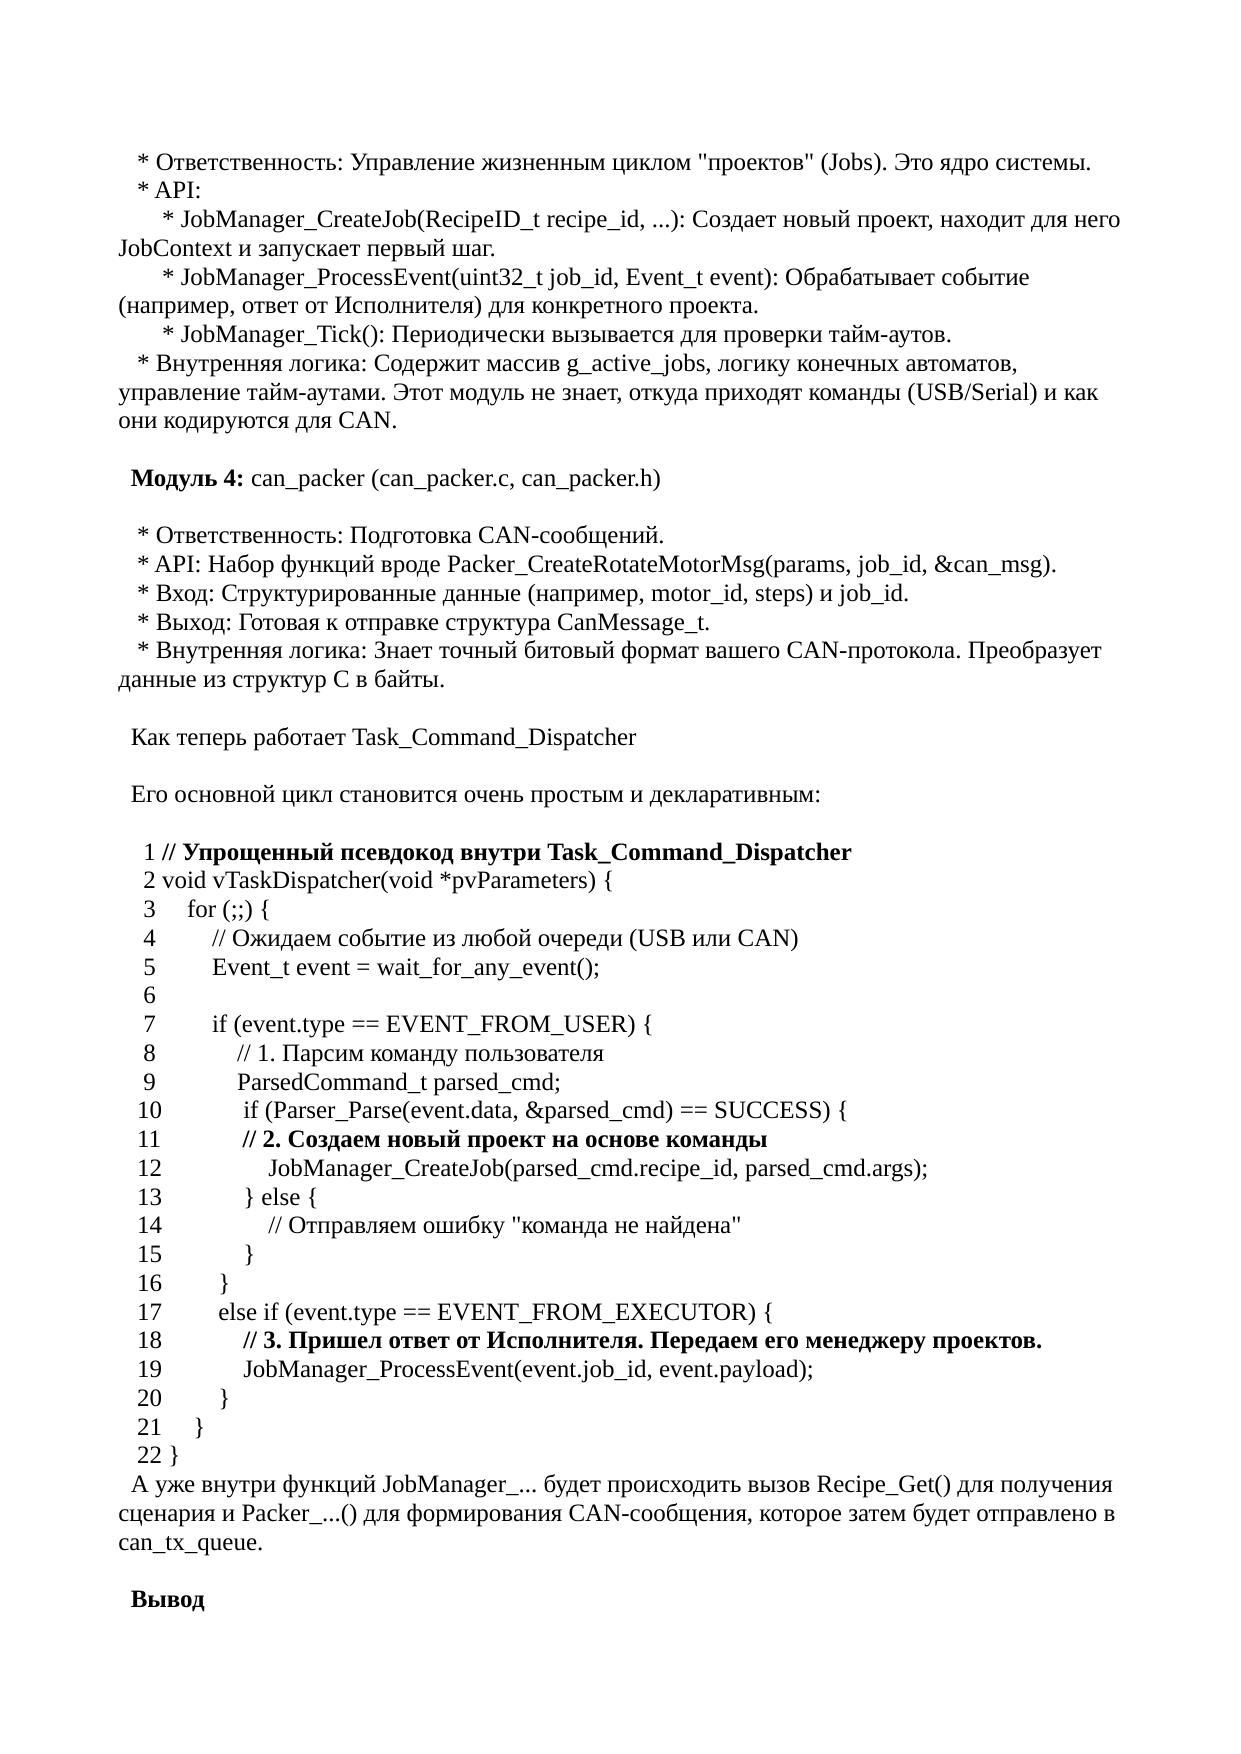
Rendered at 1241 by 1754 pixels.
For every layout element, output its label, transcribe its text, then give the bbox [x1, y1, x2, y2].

text 5 Event_t event = wait_for_any_event(); [118, 952, 1122, 981]
text * Внутренняя логика: Знает точный битовый формат вашего CAN-протокола. Преобразует данные из структур C в байты. [118, 636, 1122, 693]
text 8 // 1. Парсим команду пользователя [118, 1038, 1122, 1067]
text Его основной цикл становится очень простым и декларативным: [118, 779, 1122, 808]
text 4 // Ожидаем событие из любой очереди (USB или CAN) [118, 923, 1122, 952]
text Как теперь работает Task_Command_Dispatcher [118, 722, 1122, 751]
text * JobManager_CreateJob(RecipeID_t recipe_id, ...): Создает новый проект, находит для него JobContext и запускает первый шаг. [118, 204, 1122, 262]
text Модуль 4: can_packer (can_packer.c, can_packer.h) [118, 463, 1122, 492]
text * Ответственность: Подготовка CAN-сообщений. [118, 521, 1122, 549]
text 3 for (;;) { [118, 894, 1122, 923]
text * JobManager_Tick(): Периодически вызывается для проверки тайм-аутов. [118, 319, 1122, 348]
text * JobManager_ProcessEvent(uint32_t job_id, Event_t event): Обрабатывает событие (например, ответ от Исполнителя) для конкретного проекта. [118, 262, 1122, 319]
text 7 if (event.type == EVENT_FROM_USER) { [118, 1009, 1122, 1038]
text 11 // 2. Создаем новый проект на основе команды [118, 1124, 1122, 1153]
text * Выход: Готовая к отправке структура CanMessage_t. [118, 607, 1122, 636]
text 17 else if (event.type == EVENT_FROM_EXECUTOR) { [118, 1297, 1122, 1326]
text 15 } [118, 1239, 1122, 1268]
text 20 } [118, 1383, 1122, 1412]
text * API: Набор функций вроде Packer_CreateRotateMotorMsg(params, job_id, &can_msg). [118, 549, 1122, 578]
text 12 JobManager_CreateJob(parsed_cmd.recipe_id, parsed_cmd.args); [118, 1153, 1122, 1182]
text * API: [118, 176, 1122, 204]
text А уже внутри функций JobManager_... будет происходить вызов Recipe_Get() для получения сценария и Packer_...() для формирования CAN-сообщения, которое затем будет отправлено в can_tx_queue. [118, 1469, 1122, 1556]
text 14 // Отправляем ошибку "команда не найдена" [118, 1211, 1122, 1239]
text Вывод [118, 1584, 1122, 1613]
text * Ответственность: Управление жизненным циклом "проектов" (Jobs). Это ядро системы. [118, 147, 1122, 176]
text 16 } [118, 1268, 1122, 1297]
text 22 } [118, 1441, 1122, 1469]
text 9 ParsedCommand_t parsed_cmd; [118, 1067, 1122, 1096]
text * Вход: Структурированные данные (например, motor_id, steps) и job_id. [118, 578, 1122, 607]
text 21 } [118, 1412, 1122, 1441]
text * Внутренняя логика: Содержит массив g_active_jobs, логику конечных автоматов, управление тайм-аутами. Этот модуль не знает, откуда приходят команды (USB/Serial) и как они кодируются для CAN. [118, 348, 1122, 434]
text 1 // Упрощенный псевдокод внутри Task_Command_Dispatcher [118, 837, 1122, 866]
text 13 } else { [118, 1182, 1122, 1211]
text 10 if (Parser_Parse(event.data, &parsed_cmd) == SUCCESS) { [118, 1096, 1122, 1124]
text 19 JobManager_ProcessEvent(event.job_id, event.payload); [118, 1354, 1122, 1383]
text 2 void vTaskDispatcher(void *pvParameters) { [118, 866, 1122, 894]
text 6 [118, 981, 1122, 1009]
text 18 // 3. Пришел ответ от Исполнителя. Передаем его менеджеру проектов. [118, 1326, 1122, 1354]
